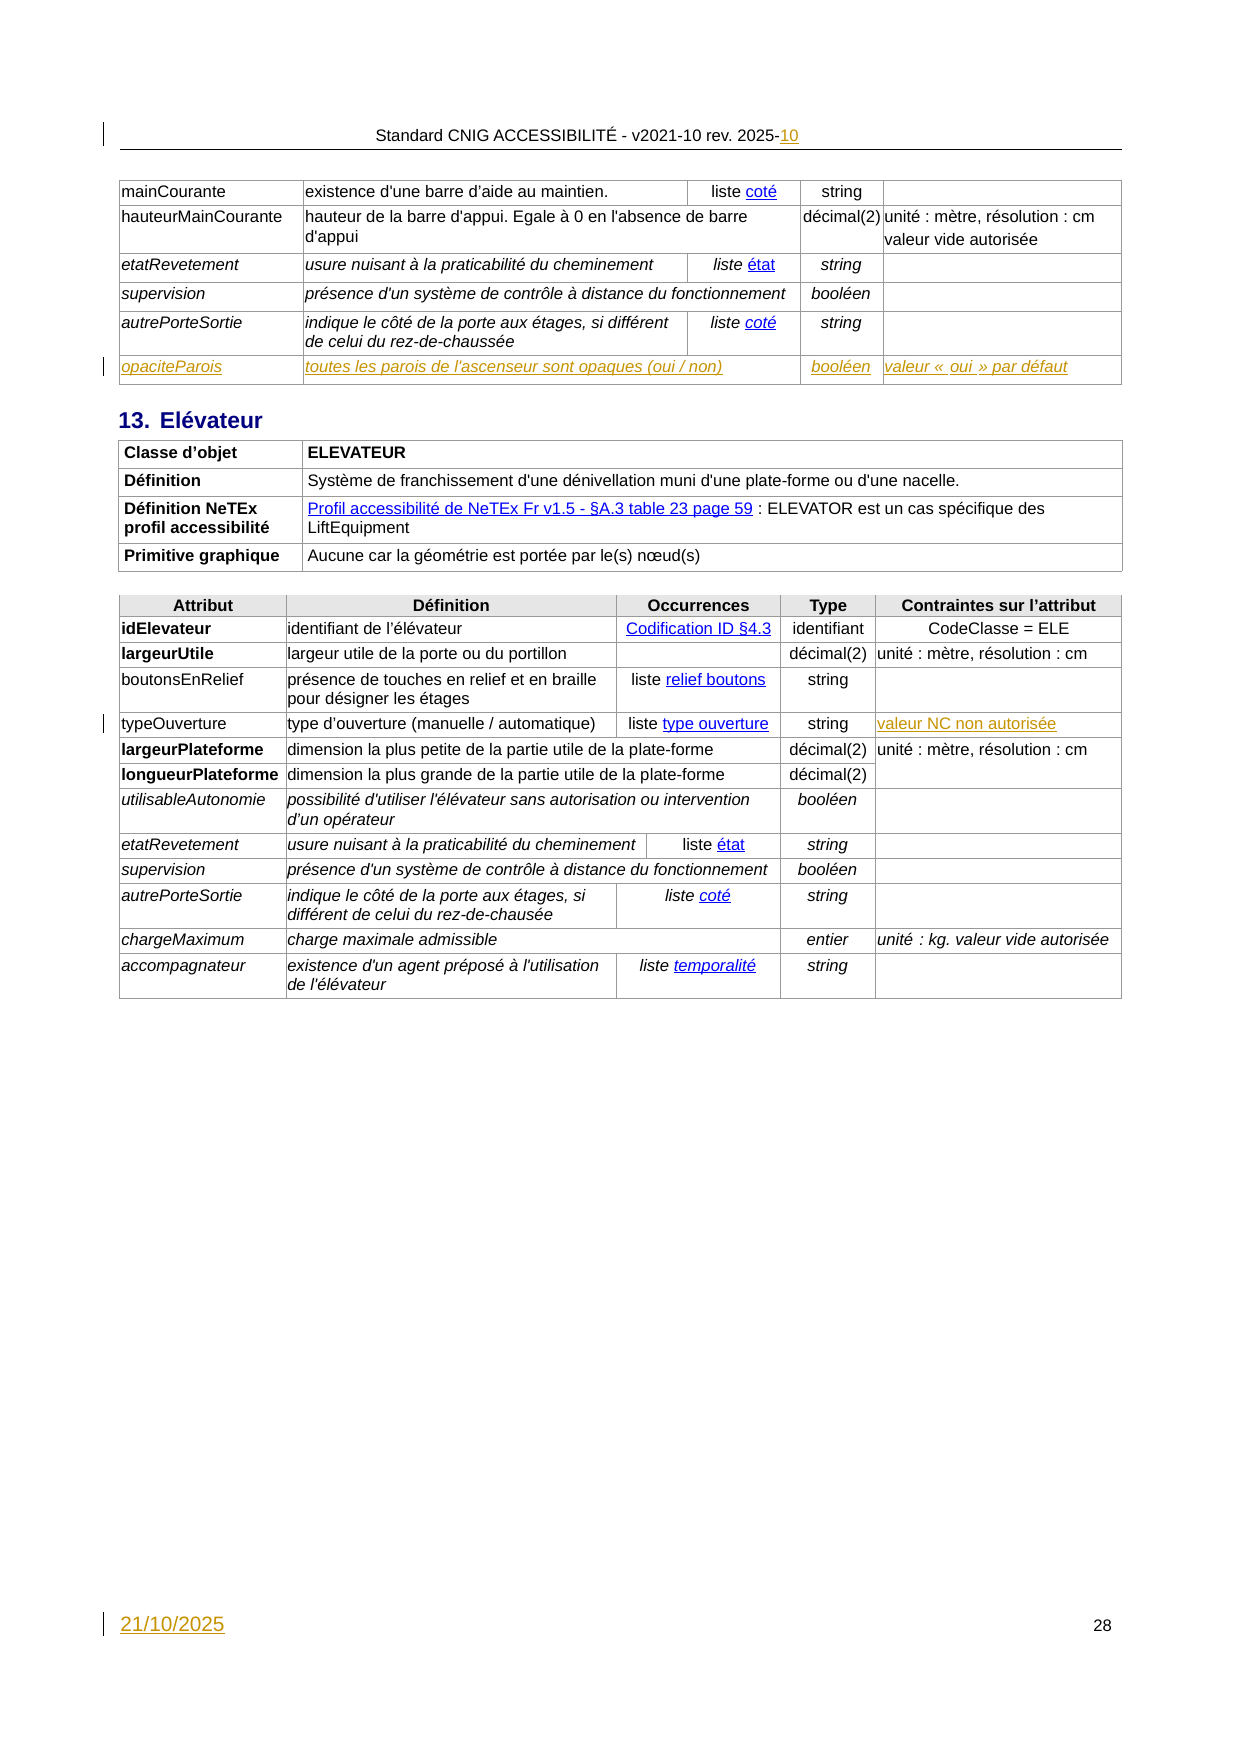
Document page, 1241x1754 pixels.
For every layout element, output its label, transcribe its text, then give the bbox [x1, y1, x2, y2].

table_header Type [781, 595, 875, 616]
table_cell largeurUtile [120, 643, 286, 667]
table_cell supervision [120, 859, 286, 883]
table_cell dimension la plus grande de la partie utile de la plate-forme [287, 764, 780, 788]
table_cell chargeMaximum [120, 929, 286, 953]
table_cell existence d'un agent préposé à l'utilisation de l'élévateur [287, 954, 616, 998]
table_cell charge maximale admissible [287, 929, 780, 953]
table_cell hauteur de la barre d'appui. Egale à 0 en l'absence de barre d'appui [304, 206, 800, 253]
table_cell possibilité d'utiliser l'élévateur sans autorisation ou intervention d’un opérateur [287, 789, 780, 832]
table_cell Définition NeTEx profil accessibilité [119, 497, 302, 543]
table_cell liste temporalité [617, 954, 780, 998]
table_cell liste coté [617, 884, 780, 928]
table_cell idElevateur [120, 617, 286, 642]
table_cell Aucune car la géométrie est portée par le(s) nœud(s) [303, 544, 1122, 571]
table_cell [876, 884, 1121, 928]
table_cell string [781, 884, 875, 928]
table_cell existence d'une barre d’aide au maintien. [304, 181, 687, 205]
table_cell supervision [120, 283, 303, 311]
table_cell présence d'un système de contrôle à distance du fonctionnement [304, 283, 800, 311]
table_cell string [781, 668, 875, 712]
table_cell [617, 643, 780, 667]
table_cell accompagnateur [120, 954, 286, 998]
table_header ELEVATEUR [303, 441, 1122, 467]
table_cell opaciteParois [120, 356, 303, 384]
table_cell largeurPlateforme [120, 738, 286, 762]
table_cell présence de touches en relief et en braille pour désigner les étages [287, 668, 616, 712]
table_cell décimal(2) [781, 643, 875, 667]
table_cell indique le côté de la porte aux étages, si différent de celui du rez-de-chaussée [304, 312, 687, 355]
table_cell hauteurMainCourante [120, 206, 303, 253]
table_cell booléen [801, 356, 883, 384]
table_header Définition [287, 595, 616, 616]
table_cell usure nuisant à la praticabilité du cheminement [287, 834, 646, 858]
table_cell etatRevetement [120, 254, 303, 282]
table_cell liste état [688, 254, 800, 282]
table_cell unité : mètre, résolution : cm [876, 643, 1121, 667]
table_cell [876, 859, 1121, 883]
table_cell string [781, 713, 875, 737]
table_cell booléen [801, 283, 883, 311]
table_cell entier [781, 929, 875, 953]
table_cell présence d'un système de contrôle à distance du fonctionnement [287, 859, 780, 883]
table_cell Profil accessibilité de NeTEx Fr v1.5 - §A.3 table 23 page 59 : ELEVATOR est un cas spécifique des LiftEquipment [303, 497, 1122, 543]
table_cell largeur utile de la porte ou du portillon [287, 643, 616, 667]
table_cell longueurPlateforme [120, 764, 286, 788]
table_cell string [801, 254, 883, 282]
table_cell unité : kg. valeur vide autorisée [876, 929, 1121, 953]
table_cell toutes les parois de l'ascenseur sont opaques (oui / non) [304, 356, 800, 384]
table_cell indique le côté de la porte aux étages, si différent de celui du rez-de-chausée [287, 884, 616, 928]
table_cell identifiant [781, 617, 875, 642]
table_cell décimal(2) [781, 764, 875, 788]
table_cell string [781, 954, 875, 998]
table_cell unité : mètre, résolution : cm valeur vide autorisée [884, 206, 1121, 253]
table_cell Définition [119, 469, 302, 496]
table_cell booléen [781, 859, 875, 883]
table_cell type d’ouverture (manuelle / automatique) [287, 713, 616, 737]
table_cell décimal(2) [781, 738, 875, 762]
table_cell [876, 789, 1121, 832]
table_cell Primitive graphique [119, 544, 302, 571]
table_cell autrePorteSortie [120, 312, 303, 355]
subtitle Elévateur [118, 407, 1122, 433]
table_cell liste coté [688, 181, 800, 205]
table_header Contraintes sur l’attribut [876, 595, 1121, 616]
table_cell string [781, 834, 875, 858]
table_cell string [801, 181, 883, 205]
table_cell unité : mètre, résolution : cm [876, 738, 1121, 788]
table_cell [884, 283, 1121, 311]
table_cell Système de franchissement d'une dénivellation muni d'une plate-forme ou d'une nacelle. [303, 469, 1122, 496]
table_cell usure nuisant à la praticabilité du cheminement [304, 254, 687, 282]
table_cell liste relief boutons [617, 668, 780, 712]
table_cell CodeClasse = ELE [876, 617, 1121, 642]
table_cell dimension la plus petite de la partie utile de la plate-forme [287, 738, 780, 762]
table_cell identifiant de l’élévateur [287, 617, 616, 642]
table_cell [884, 254, 1121, 282]
table_cell valeur NC non autorisée [876, 713, 1121, 737]
table_cell Codification ID §4.3 [617, 617, 780, 642]
table_cell [876, 668, 1121, 712]
table_cell liste état [647, 834, 780, 858]
table_cell utilisableAutonomie [120, 789, 286, 832]
table_cell liste coté [688, 312, 800, 355]
table_cell [876, 954, 1121, 998]
table_cell liste type ouverture [617, 713, 780, 737]
table_cell booléen [781, 789, 875, 832]
table_cell valeur « oui » par défaut [884, 356, 1121, 384]
table_cell typeOuverture [120, 713, 286, 737]
table_header Occurrences [617, 595, 780, 616]
table_cell autrePorteSortie [120, 884, 286, 928]
table_header Attribut [120, 595, 286, 616]
table_cell mainCourante [120, 181, 303, 205]
table_header Classe d’objet [119, 441, 302, 467]
table_cell [876, 834, 1121, 858]
table_cell décimal(2) [801, 206, 883, 253]
table_cell [884, 181, 1121, 205]
table_cell [884, 312, 1121, 355]
table_cell string [801, 312, 883, 355]
table_cell boutonsEnRelief [120, 668, 286, 712]
table_cell etatRevetement [120, 834, 286, 858]
